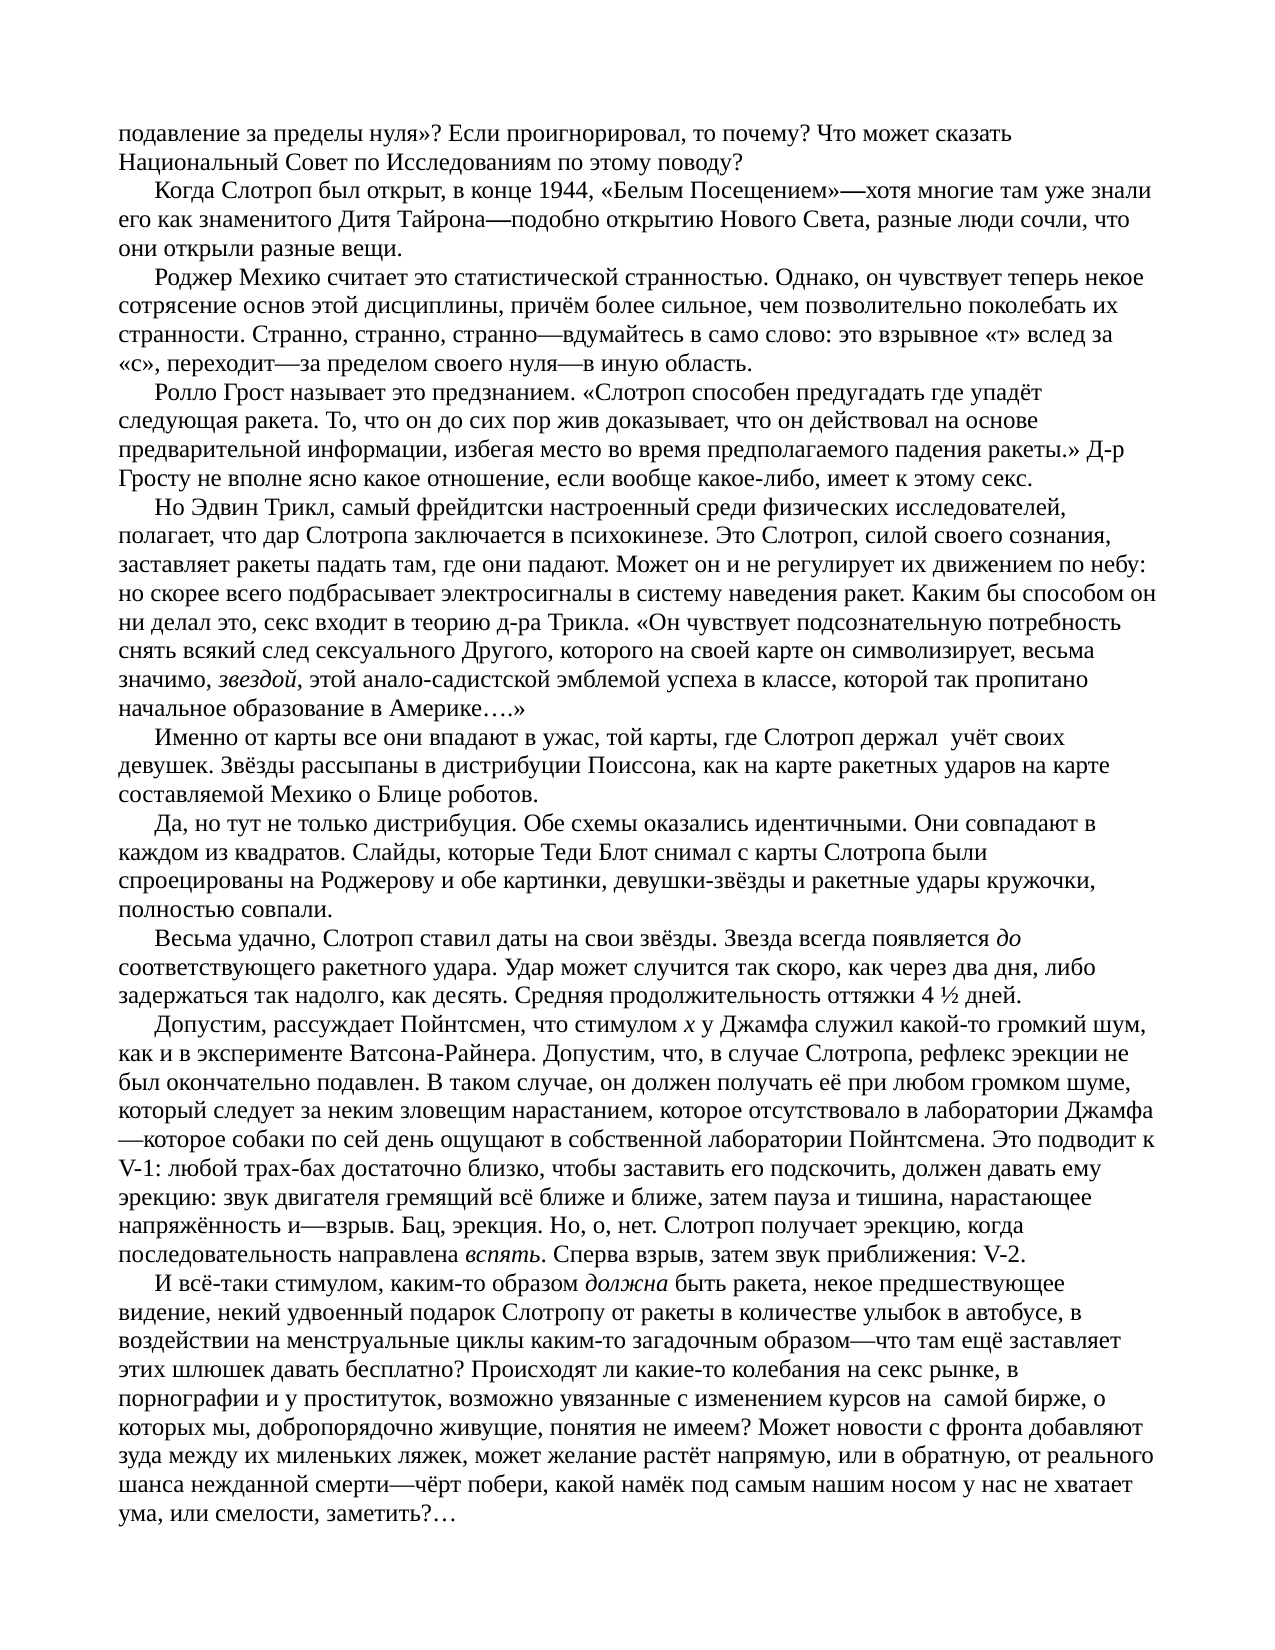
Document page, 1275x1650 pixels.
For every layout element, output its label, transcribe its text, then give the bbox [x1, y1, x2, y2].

text Ролло Грост называет это предзнанием. «Слотроп способен предугадать где упадёт следующая ракета. То, что он до сих пор жив доказывает, что он действовал на основе предварительной информации, избегая место во время предполагаемого падения ракеты.» Д-р Гросту не вполне ясно какое отношение, если вообще какое-либо, имеет к этому секс. [118, 377, 1157, 492]
text Весьма удачно, Слотроп ставил даты на свои звёзды. Звезда всегда появляется до соответствующего ракетного удара. Удар может случится так скоро, как через два дня, либо задержаться так надолго, как десять. Средняя продолжительность оттяжки 4 ½ дней. [118, 923, 1157, 1009]
text Допустим, рассуждает Пойнтсмен, что стимулом х у Джамфа служил какой-то громкий шум, как и в эксперименте Ватсона-Райнера. Допустим, что, в случае Слотропа, рефлекс эрекции не был окончательно подавлен. В таком случае, он должен получать её при любом громком шуме, который следует за неким зловещим нарастанием, которое отсутствовало в лаборатории Джамфа—которое собаки по сей день ощущают в собственной лаборатории Пойнтсмена. Это подводит к V-1: любой трах-бах достаточно близко, чтобы заставить его подскочить, должен давать ему эрекцию: звук двигателя гремящий всё ближе и ближе, затем пауза и тишина, нарастающее напряжённость и—взрыв. Бац, эрекция. Но, о, нет. Слотроп получает эрекцию, когда последовательность направлена вспять. Сперва взрыв, затем звук приближения: V-2. [118, 1009, 1157, 1268]
text Когда Слотроп был открыт, в конце 1944, «Белым Посещением»—хотя многие там уже знали его как знаменитого Дитя Тайрона—подобно открытию Нового Света, разные люди сочли, что они открыли разные вещи. [118, 176, 1157, 262]
text Но Эдвин Трикл, самый фрейдитски настроенный среди физических исследователей, полагает, что дар Слотропа заключается в психокинезе. Это Слотроп, силой своего сознания, заставляет ракеты падать там, где они падают. Может он и не регулирует их движением по небу: но скорее всего подбрасывает электросигналы в систему наведения ракет. Каким бы способом он ни делал это, секс входит в теорию д-ра Трикла. «Он чувствует подсознательную потребность снять всякий след сексуального Другого, которого на своей карте он символизирует, весьма значимо, звездой, этой анало-садистской эмблемой успеха в классе, которой так пропитано начальное образование в Америке….» [118, 492, 1157, 722]
text Именно от карты все они впадают в ужас, той карты, где Слотроп держал учёт своих девушек. Звёзды рассыпаны в дистрибуции Поиссона, как на карте ракетных ударов на карте составляемой Мехико о Блице роботов. [118, 722, 1157, 808]
text Да, но тут не только дистрибуция. Обе схемы оказались идентичными. Они совпадают в каждом из квадратов. Слайды, которые Теди Блот снимал с карты Слотропа были спроецированы на Роджерову и обе картинки, девушки-звёзды и ракетные удары кружочки, полностью совпали. [118, 808, 1157, 923]
text подавление за пределы нуля»? Если проигнорировал, то почему? Что может сказать Национальный Совет по Исследованиям по этому поводу? [118, 118, 1157, 176]
text Роджер Мехико считает это статистической странностью. Однако, он чувствует теперь некое сотрясение основ этой дисциплины, причём более сильное, чем позволительно поколебать их странности. Странно, странно, странно—вдумайтесь в само слово: это взрывное «т» вслед за «с», переходит—за пределом своего нуля—в иную область. [118, 262, 1157, 377]
text И всё-таки стимулом, каким-то образом должна быть ракета, некое предшествующее видение, некий удвоенный подарок Слотропу от ракеты в количестве улыбок в автобусе, в воздействии на менструальные циклы каким-то загадочным образом—что там ещё заставляет этих шлюшек давать бесплатно? Происходят ли какие-то колебания на секс рынке, в порнографии и у проституток, возможно увязанные с изменением курсов на самой бирже, о которых мы, добропорядочно живущие, понятия не имеем? Может новости с фронта добавляют зуда между их миленьких ляжек, может желание растёт напрямую, или в обратную, от реального шанса нежданной смерти—чёрт побери, какой намёк под самым нашим носом у нас не хватает ума, или смелости, заметить?… [118, 1268, 1157, 1527]
